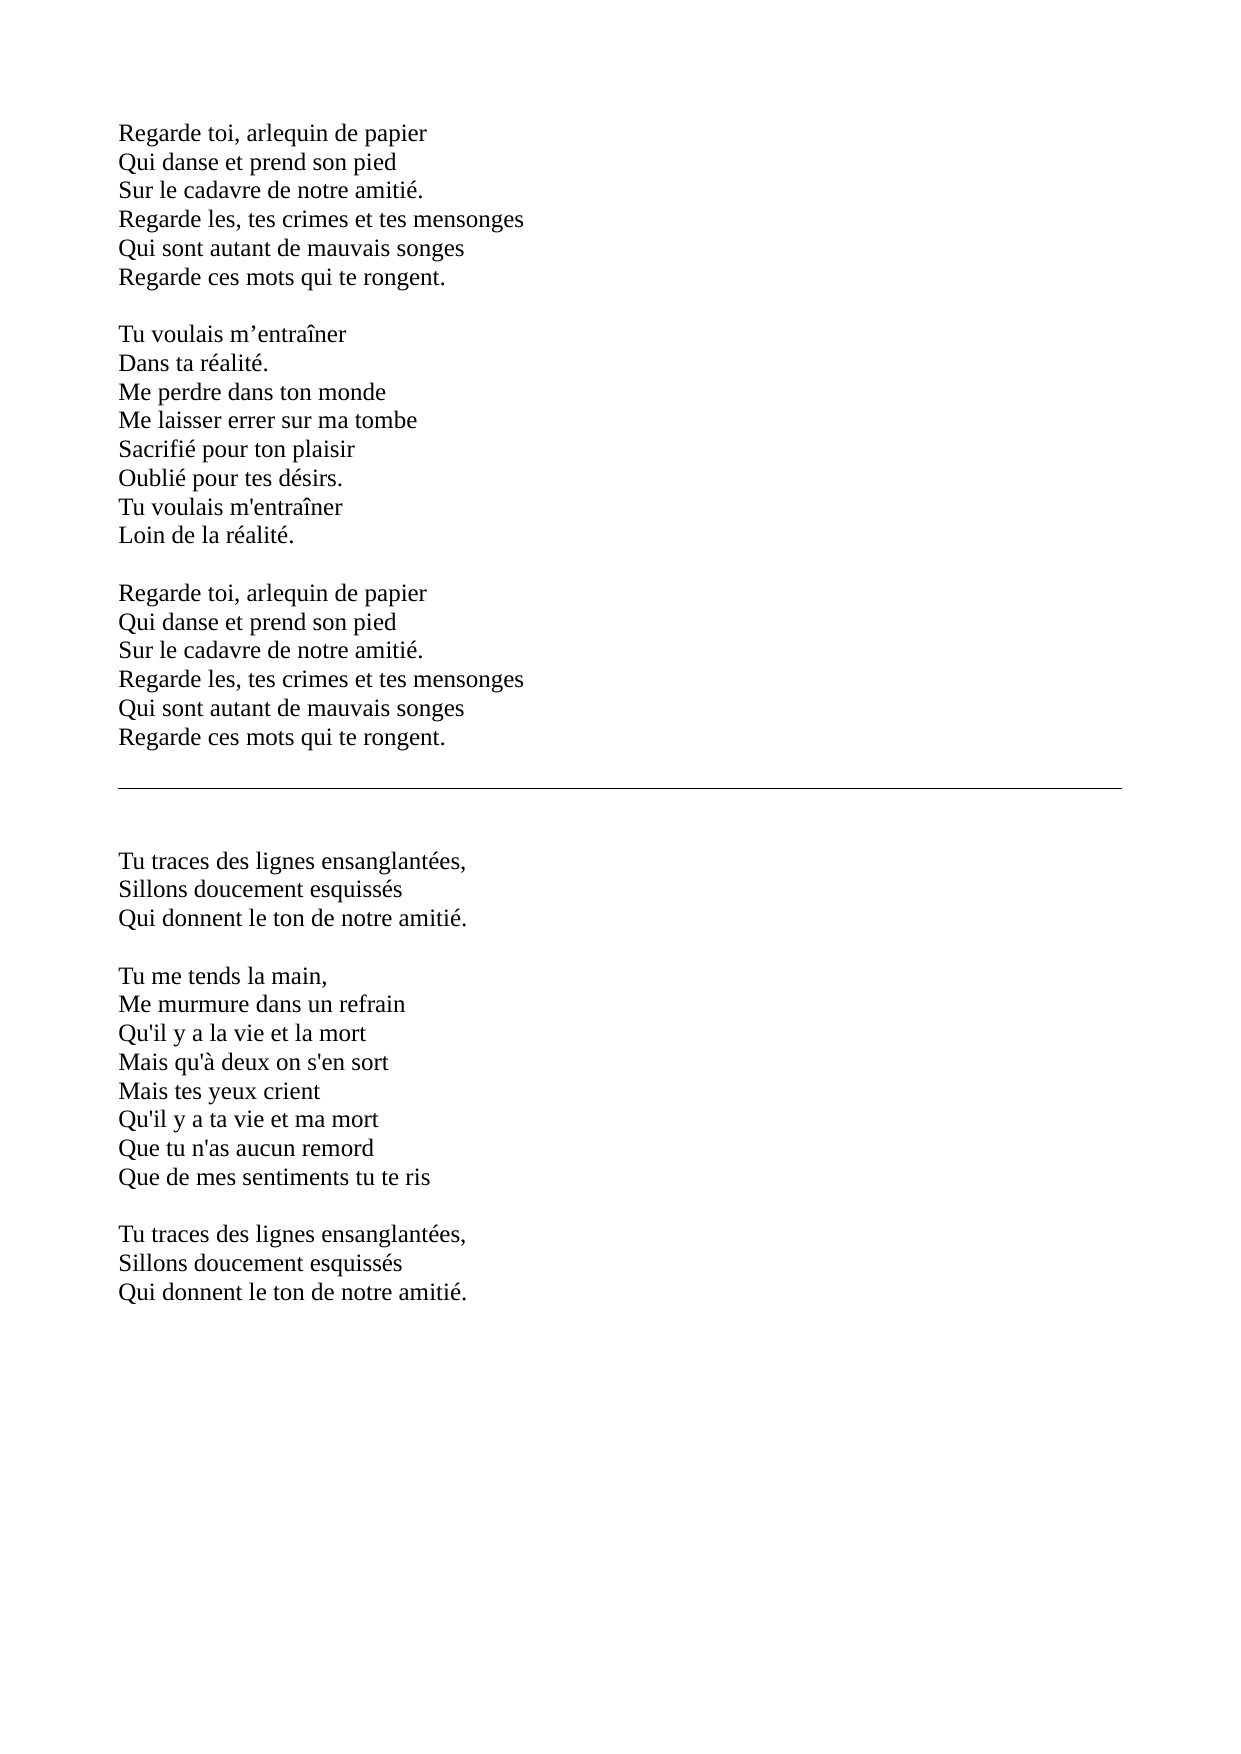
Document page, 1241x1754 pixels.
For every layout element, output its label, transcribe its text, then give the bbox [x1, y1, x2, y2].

text Qui donnent le ton de notre amitié. [118, 1277, 1122, 1306]
text Qu'il y a ta vie et ma mort [118, 1104, 1122, 1133]
text Regarde les, tes crimes et tes mensonges [118, 204, 1122, 233]
text Tu voulais m’entraîner [118, 319, 1122, 348]
text Sacrifié pour ton plaisir [118, 434, 1122, 463]
text Tu traces des lignes ensanglantées, [118, 1219, 1122, 1248]
text Qui danse et prend son pied [118, 147, 1122, 176]
text Tu traces des lignes ensanglantées, [118, 846, 1122, 874]
text Qui sont autant de mauvais songes [118, 693, 1122, 722]
text Dans ta réalité. [118, 348, 1122, 377]
text Me murmure dans un refrain [118, 989, 1122, 1018]
text Tu voulais m'entraîner [118, 492, 1122, 521]
text Mais qu'à deux on s'en sort [118, 1047, 1122, 1076]
text Regarde ces mots qui te rongent. [118, 262, 1122, 291]
text Mais tes yeux crient [118, 1076, 1122, 1104]
text Que de mes sentiments tu te ris [118, 1162, 1122, 1191]
text Qui sont autant de mauvais songes [118, 233, 1122, 262]
text Qu'il y a la vie et la mort [118, 1018, 1122, 1047]
text Oublié pour tes désirs. [118, 463, 1122, 492]
text Sur le cadavre de notre amitié. [118, 636, 1122, 664]
text Sillons doucement esquissés [118, 1248, 1122, 1277]
text Sur le cadavre de notre amitié. [118, 176, 1122, 204]
text Regarde les, tes crimes et tes mensonges [118, 664, 1122, 693]
text Me laisser errer sur ma tombe [118, 406, 1122, 434]
text Regarde toi, arlequin de papier [118, 118, 1122, 147]
text Sillons doucement esquissés [118, 874, 1122, 903]
text Qui danse et prend son pied [118, 607, 1122, 636]
text Qui donnent le ton de notre amitié. [118, 903, 1122, 932]
text Regarde toi, arlequin de papier [118, 578, 1122, 607]
text Me perdre dans ton monde [118, 377, 1122, 406]
text Tu me tends la main, [118, 961, 1122, 989]
text Que tu n'as aucun remord [118, 1133, 1122, 1162]
text Regarde ces mots qui te rongent. [118, 722, 1122, 751]
text Loin de la réalité. [118, 521, 1122, 549]
